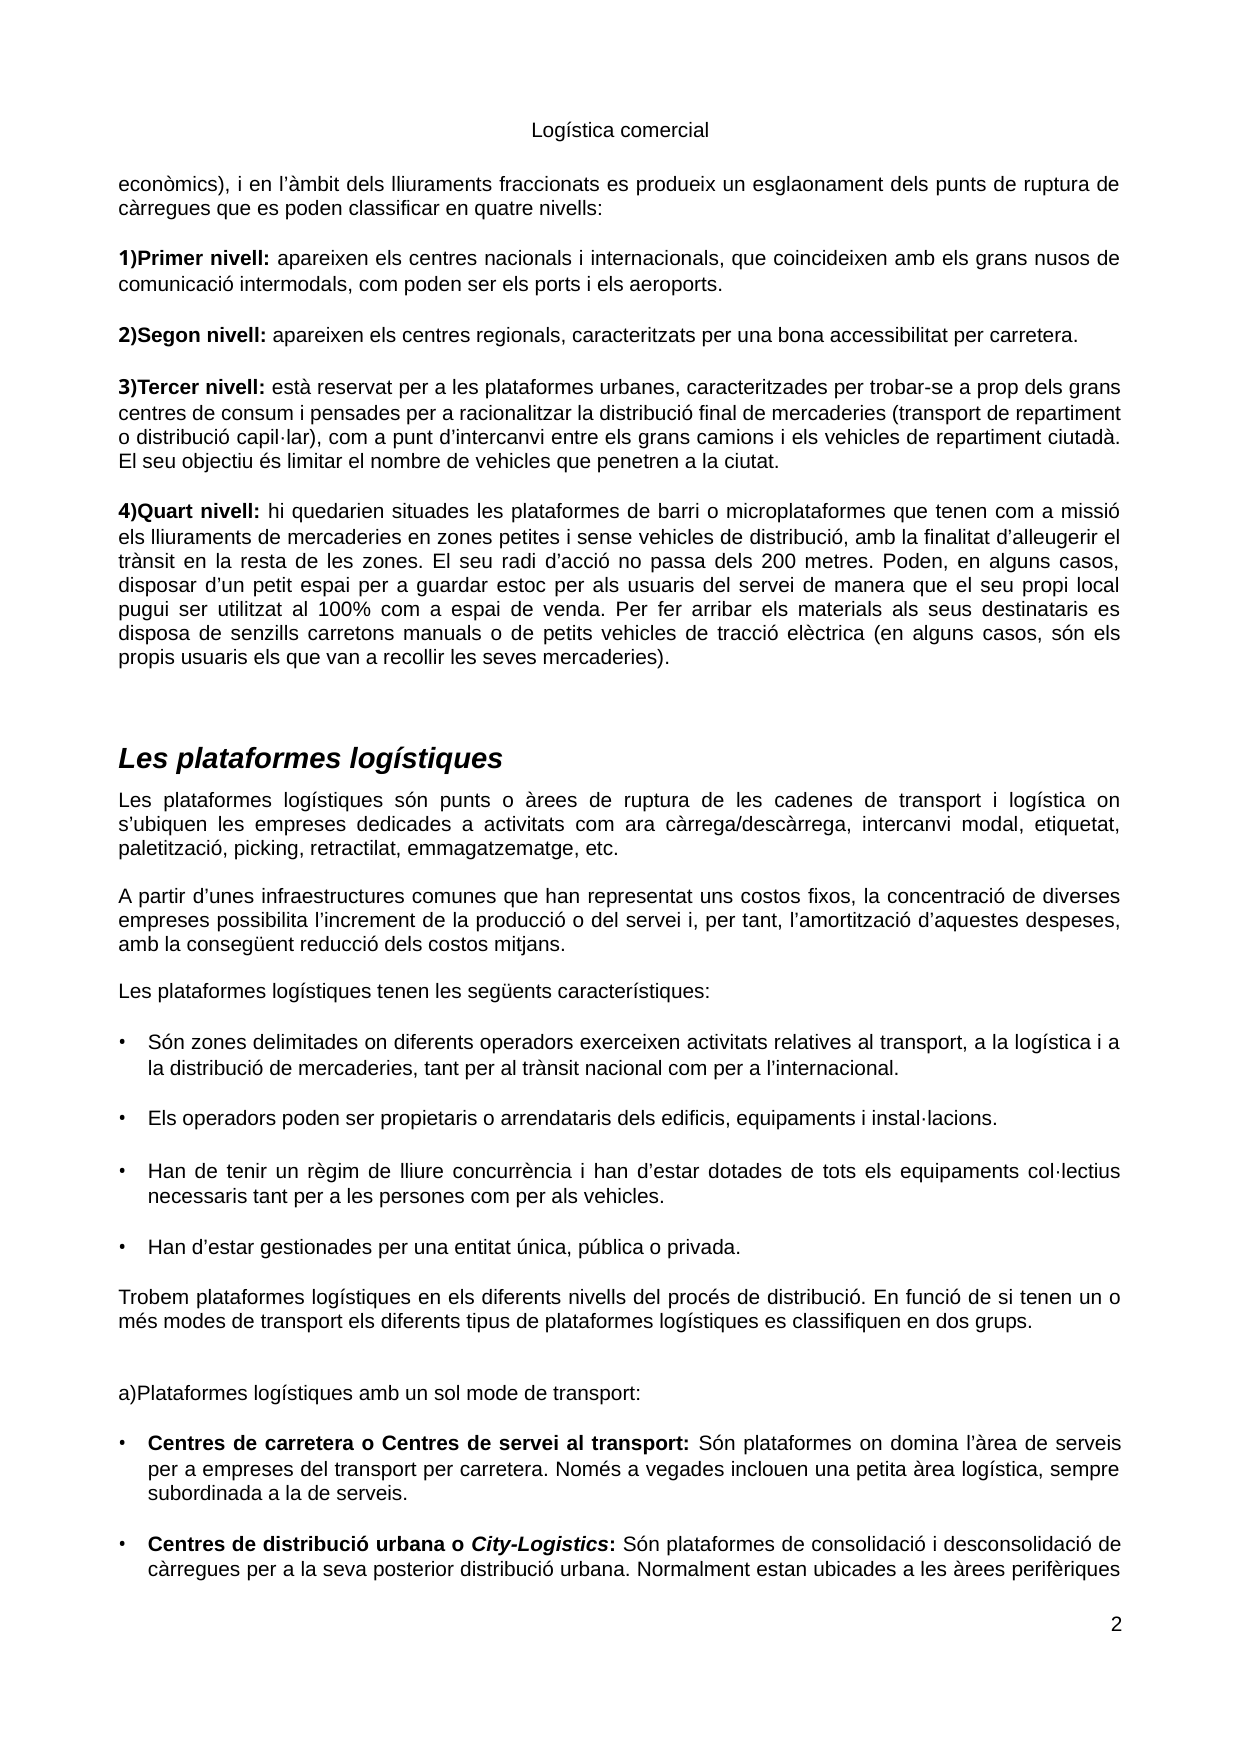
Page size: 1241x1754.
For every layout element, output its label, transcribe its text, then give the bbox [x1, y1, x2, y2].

list Plataformes logístiques amb un sol mode de transport: [118, 1381, 1122, 1404]
list Centres de distribució urbana o City-Logistics: Són plataformes de consolidació i desconsolidació de càrregues per a la seva posterior distribució urbana. Normalment estan ubicades a les àrees perifèriques [118, 1529, 1122, 1581]
list Han de tenir un règim de lliure concurrència i han d’estar dotades de tots els equipaments col·lectius necessaris tant per a les persones com per als vehicles. [118, 1156, 1122, 1208]
list Tercer nivell: està reservat per a les plataformes urbanes, caracteritzades per trobar-se a prop dels grans centres de consum i pensades per a racionalitzar la distribució final de mercaderies (transport de repartiment o distribució capil·lar), com a punt d’intercanvi entre els grans camions i els vehicles de repartiment ciutadà. El seu objectiu és limitar el nombre de vehicles que penetren a la ciutat. [118, 372, 1122, 472]
list Quart nivell: hi quedarien situades les plataformes de barri o microplataformes que tenen com a missió els lliuraments de mercaderies en zones petites i sense vehicles de distribució, amb la finalitat d’alleugerir el trànsit en la resta de les zones. El seu radi d’acció no passa dels 200 metres. Poden, en alguns casos, disposar d’un petit espai per a guardar estoc per als usuaris del servei de manera que el seu propi local pugui ser utilitzat al 100% com a espai de venda. Per fer arribar els materials als seus destinataris es disposa de senzills carretons manuals o de petits vehicles de tracció elèctrica (en alguns casos, són els propis usuaris els que van a recollir les seves mercaderies). [118, 496, 1122, 669]
text Trobem plataformes logístiques en els diferents nivells del procés de distribució. En funció de si tenen un o més modes de transport els diferents tipus de plataformes logístiques es classifiquen en dos grups. [118, 1285, 1122, 1333]
subtitle Les plataformes logístiques [118, 742, 1122, 775]
list Els operadors poden ser propietaris o arrendataris dels edificis, equipaments i instal·lacions. [118, 1103, 1122, 1132]
list Segon nivell: apareixen els centres regionals, caracteritzats per una bona accessibilitat per carretera. [118, 320, 1122, 348]
text A partir d’unes infraestructures comunes que han representat uns costos fixos, la concentració de diverses empreses possibilita l’increment de la producció o del servei i, per tant, l’amortització d’aquestes despeses, amb la consegüent reducció dels costos mitjans. [118, 883, 1122, 955]
list Són zones delimitades on diferents operadors exerceixen activitats relatives al transport, a la logística i a la distribució de mercaderies, tant per al trànsit nacional com per a l’internacional. [118, 1027, 1122, 1079]
text Les plataformes logístiques tenen les següents característiques: [118, 979, 1122, 1003]
list Primer nivell: apareixen els centres nacionals i internacionals, que coincideixen amb els grans nusos de comunicació intermodals, com poden ser els ports i els aeroports. [118, 243, 1122, 296]
list Han d’estar gestionades per una entitat única, pública o privada. [118, 1232, 1122, 1261]
text Les plataformes logístiques són punts o àrees de ruptura de les cadenes de transport i logística on s’ubiquen les empreses dedicades a activitats com ara càrrega/descàrrega, intercanvi modal, etiquetat, paletització, picking, retractilat, emmagatzematge, etc. [118, 788, 1122, 859]
list Centres de carretera o Centres de servei al transport: Són plataformes on domina l’àrea de serveis per a empreses del transport per carretera. Només a vegades inclouen una petita àrea logística, sempre subordinada a la de serveis. [118, 1428, 1122, 1505]
text econòmics), i en l’àmbit dels lliuraments fraccionats es produeix un esglaonament dels punts de ruptura de càrregues que es poden classificar en quatre nivells: [118, 172, 1122, 219]
